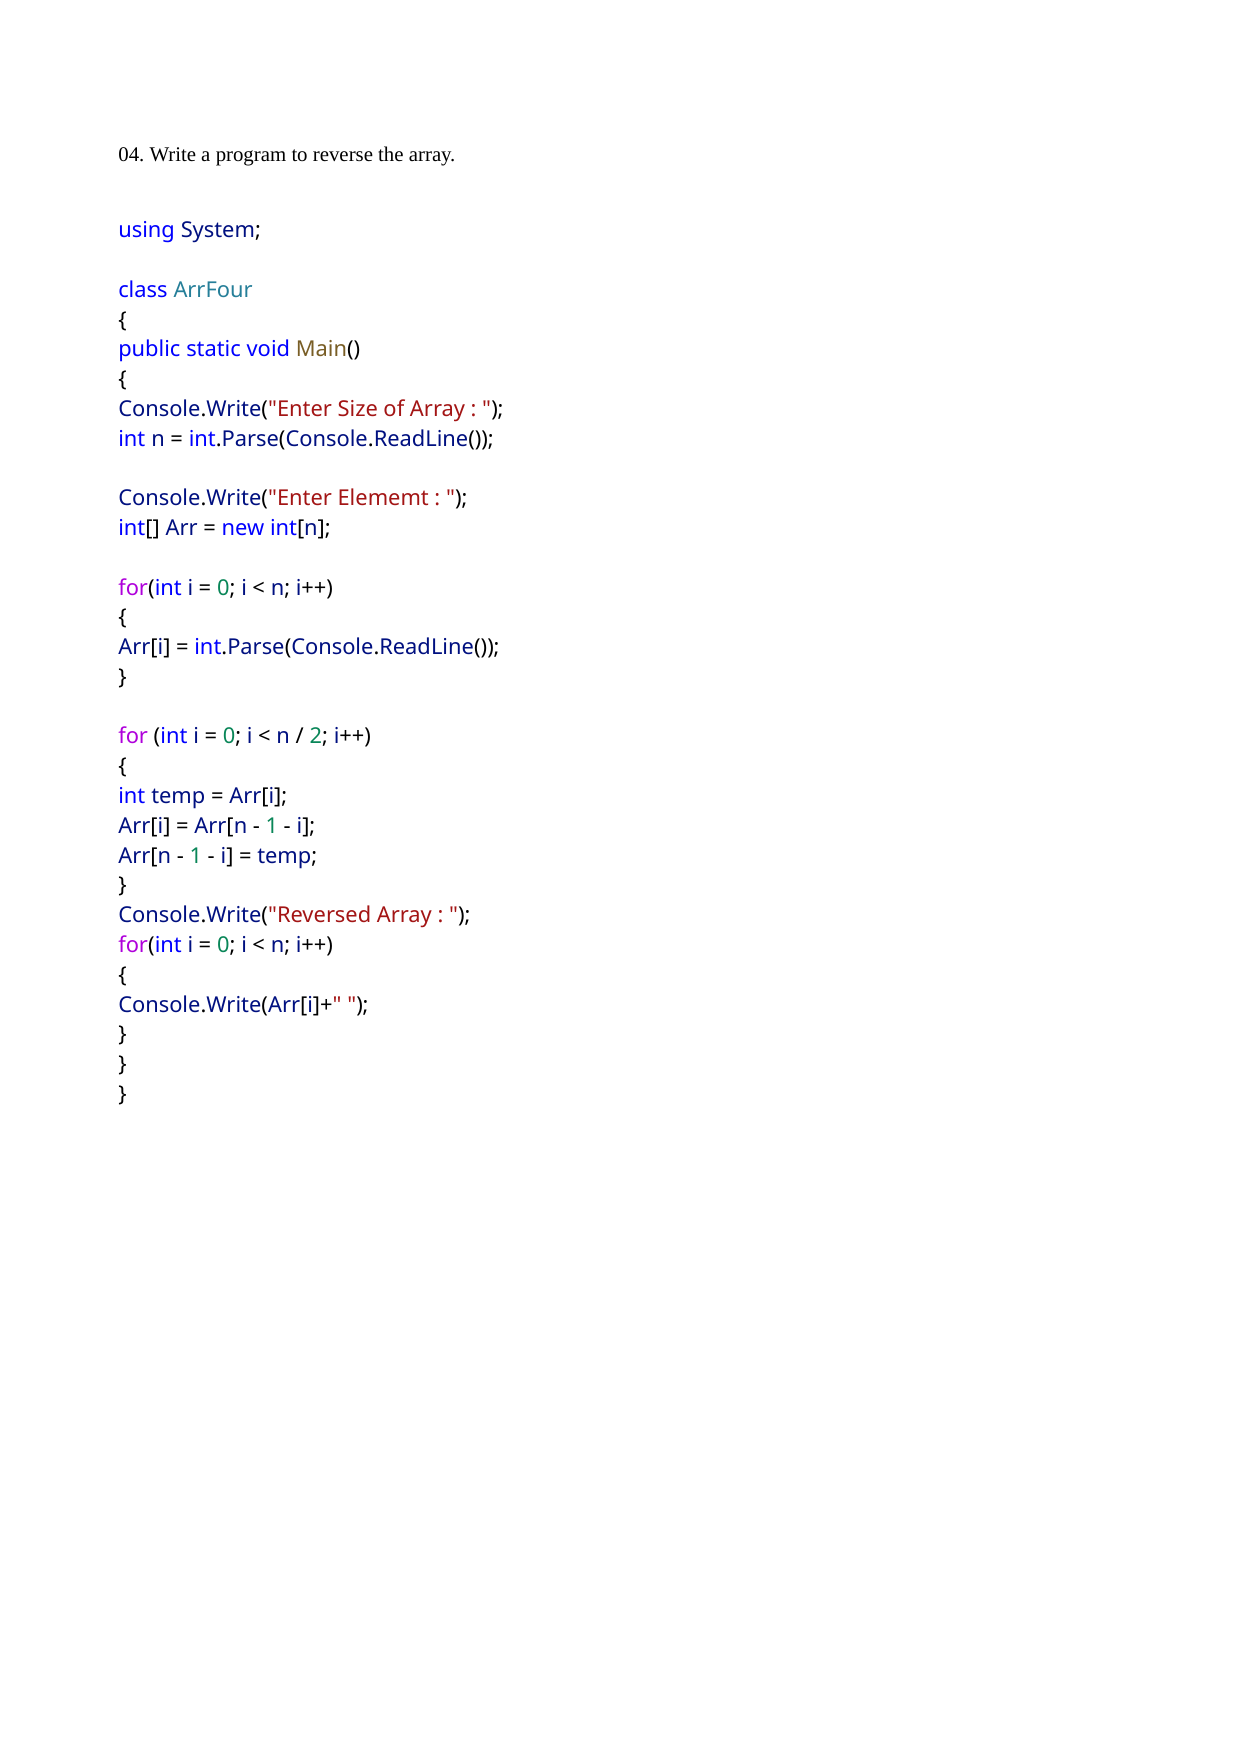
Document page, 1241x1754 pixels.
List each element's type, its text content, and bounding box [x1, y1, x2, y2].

text int temp = Arr[i]; [118, 780, 1122, 810]
text Console.Write(Arr[i]+" "); [118, 988, 1122, 1018]
text for(int i = 0; i < n; i++) [118, 572, 1122, 601]
text { [118, 601, 1122, 631]
text class ArrFour [118, 274, 1122, 304]
text { [118, 304, 1122, 333]
text } [118, 1078, 1122, 1108]
text Arr[i] = Arr[n - 1 - i]; [118, 810, 1122, 839]
text } [118, 661, 1122, 691]
text for(int i = 0; i < n; i++) [118, 929, 1122, 959]
text { [118, 363, 1122, 393]
text public static void Main() [118, 333, 1122, 363]
text int[] Arr = new int[n]; [118, 512, 1122, 542]
text } [118, 869, 1122, 899]
text Console.Write("Enter Size of Array : "); [118, 393, 1122, 423]
text using System; [118, 214, 1122, 244]
text { [118, 959, 1122, 988]
text Console.Write("Enter Elememt : "); [118, 482, 1122, 512]
text int n = int.Parse(Console.ReadLine()); [118, 423, 1122, 453]
text } [118, 1018, 1122, 1048]
text Arr[i] = int.Parse(Console.ReadLine()); [118, 631, 1122, 661]
text Arr[n - 1 - i] = temp; [118, 839, 1122, 869]
text for (int i = 0; i < n / 2; i++) [118, 720, 1122, 750]
text } [118, 1048, 1122, 1078]
text { [118, 750, 1122, 780]
text Console.Write("Reversed Array : "); [118, 899, 1122, 929]
text 04. Write a program to reverse the array. [118, 142, 1122, 166]
